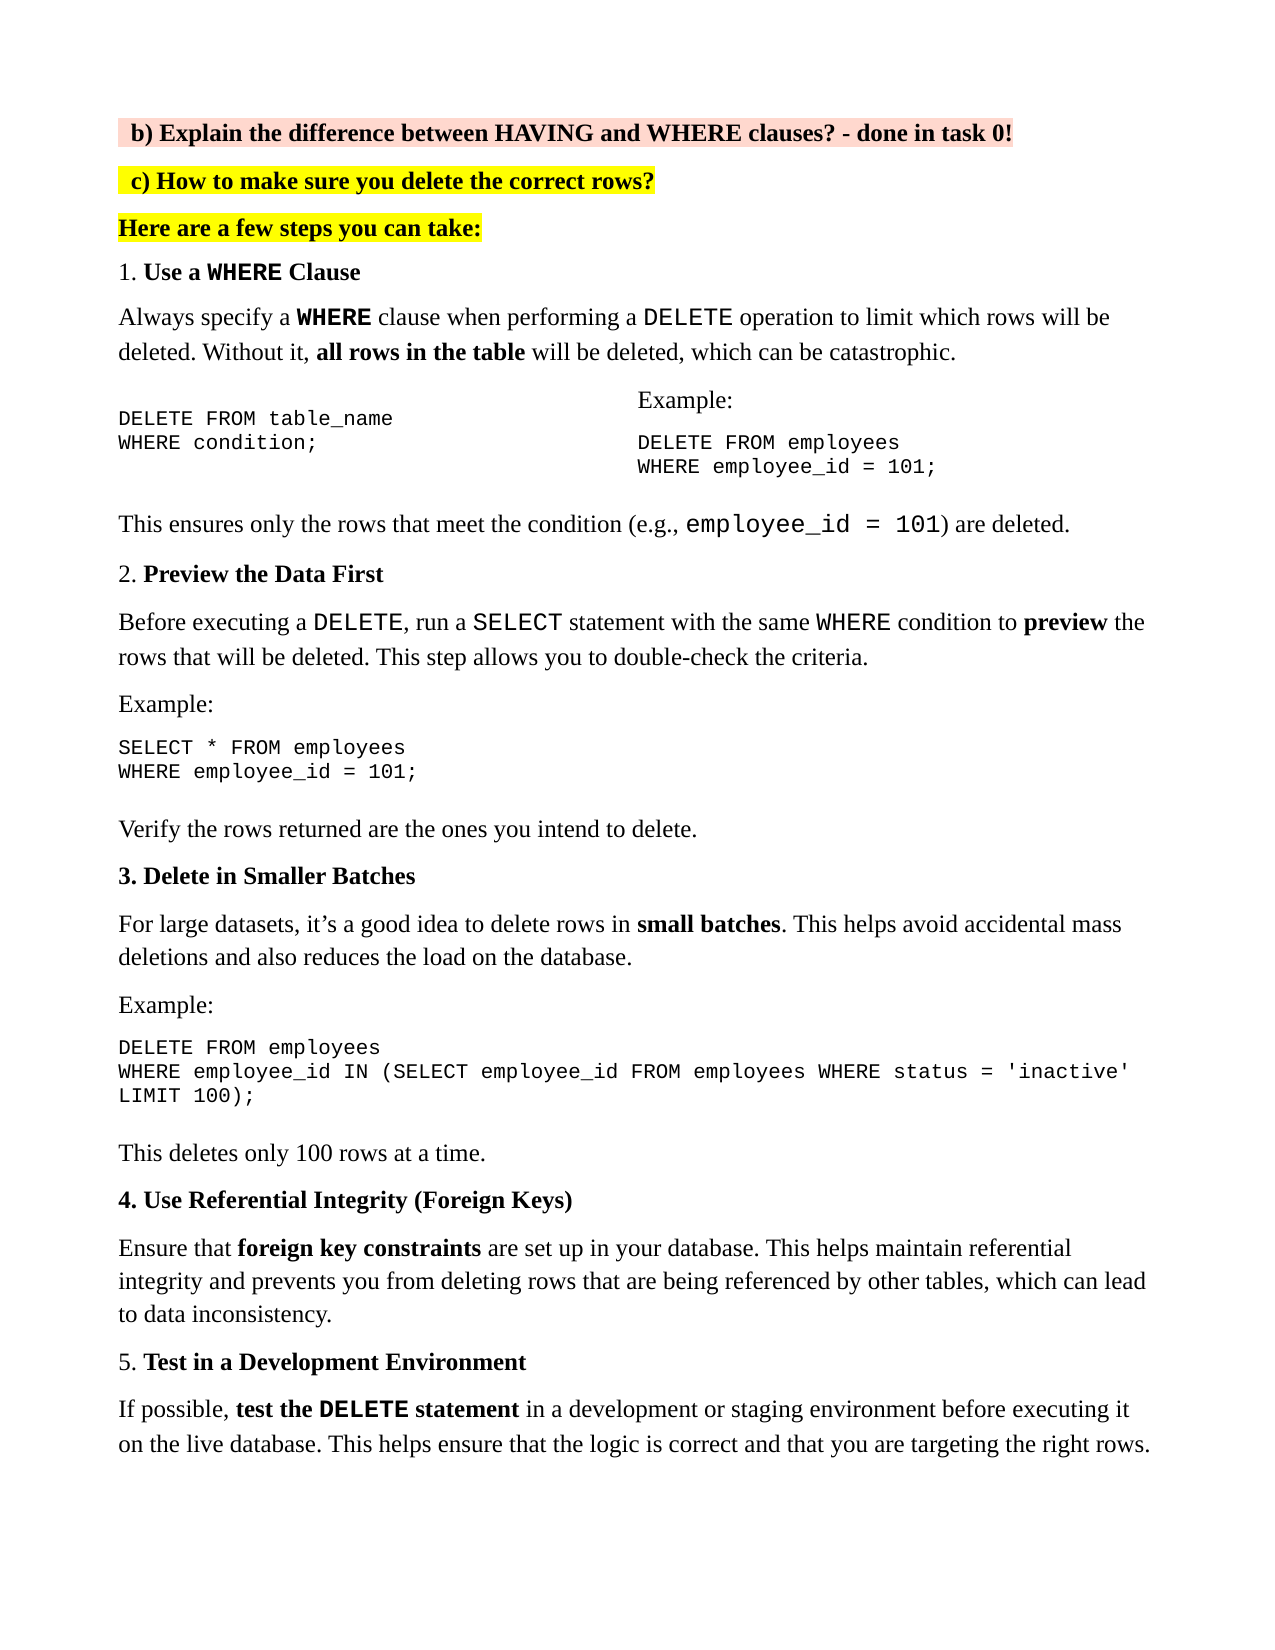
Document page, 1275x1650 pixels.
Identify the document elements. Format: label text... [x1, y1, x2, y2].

text 5. Test in a Development Environment [118, 1347, 1157, 1375]
text Verify the rows returned are the ones you intend to delete. [118, 814, 1157, 843]
text c) How to make sure you delete the correct rows? [118, 166, 1157, 194]
text This ensures only the rows that meet the condition (e.g., employee_id = 101) are deleted. [118, 509, 1157, 540]
text Here are a few steps you can take: [118, 213, 1157, 242]
text WHERE employee_id IN (SELECT employee_id FROM employees WHERE status = 'inactive' LIMIT 100); [118, 1061, 1157, 1108]
text If possible, test the DELETE statement in a development or staging environment before executing it on the live database. This helps ensure that the logic is correct and that you are targeting the right rows. [118, 1394, 1157, 1458]
text 1. Use a WHERE Clause [118, 257, 1157, 287]
text For large datasets, it’s a good idea to delete rows in small batches. This helps avoid accidental mass deletions and also reduces the load on the database. [118, 909, 1157, 971]
text b) Explain the difference between HAVING and WHERE clauses? - done in task 0! [118, 118, 1157, 147]
text Example: [118, 990, 1157, 1018]
text 2. Preview the Data First [118, 559, 1157, 588]
table_header Example: DELETE FROM employees WHERE employee_id = 101; [638, 385, 1157, 509]
text Ensure that foreign key constraints are set up in your database. This helps maintain referential integrity and prevents you from deleting rows that are being referenced by other tables, which can lead to data inconsistency. [118, 1233, 1157, 1328]
text WHERE employee_id = 101; [118, 761, 1157, 784]
text SELECT * FROM employees [118, 737, 1157, 761]
text DELETE FROM employees [118, 1037, 1157, 1061]
text Example: [118, 689, 1157, 718]
text This deletes only 100 rows at a time. [118, 1138, 1157, 1166]
text 3. Delete in Smaller Batches [118, 861, 1157, 890]
text 4. Use Referential Integrity (Foreign Keys) [118, 1185, 1157, 1214]
table_header DELETE FROM table_name WHERE condition; [118, 385, 637, 509]
text Before executing a DELETE, run a SELECT statement with the same WHERE condition to preview the rows that will be deleted. This step allows you to double-check the criteria. [118, 607, 1157, 671]
text Always specify a WHERE clause when performing a DELETE operation to limit which rows will be deleted. Without it, all rows in the table will be deleted, which can be catastrophic. [118, 302, 1157, 366]
